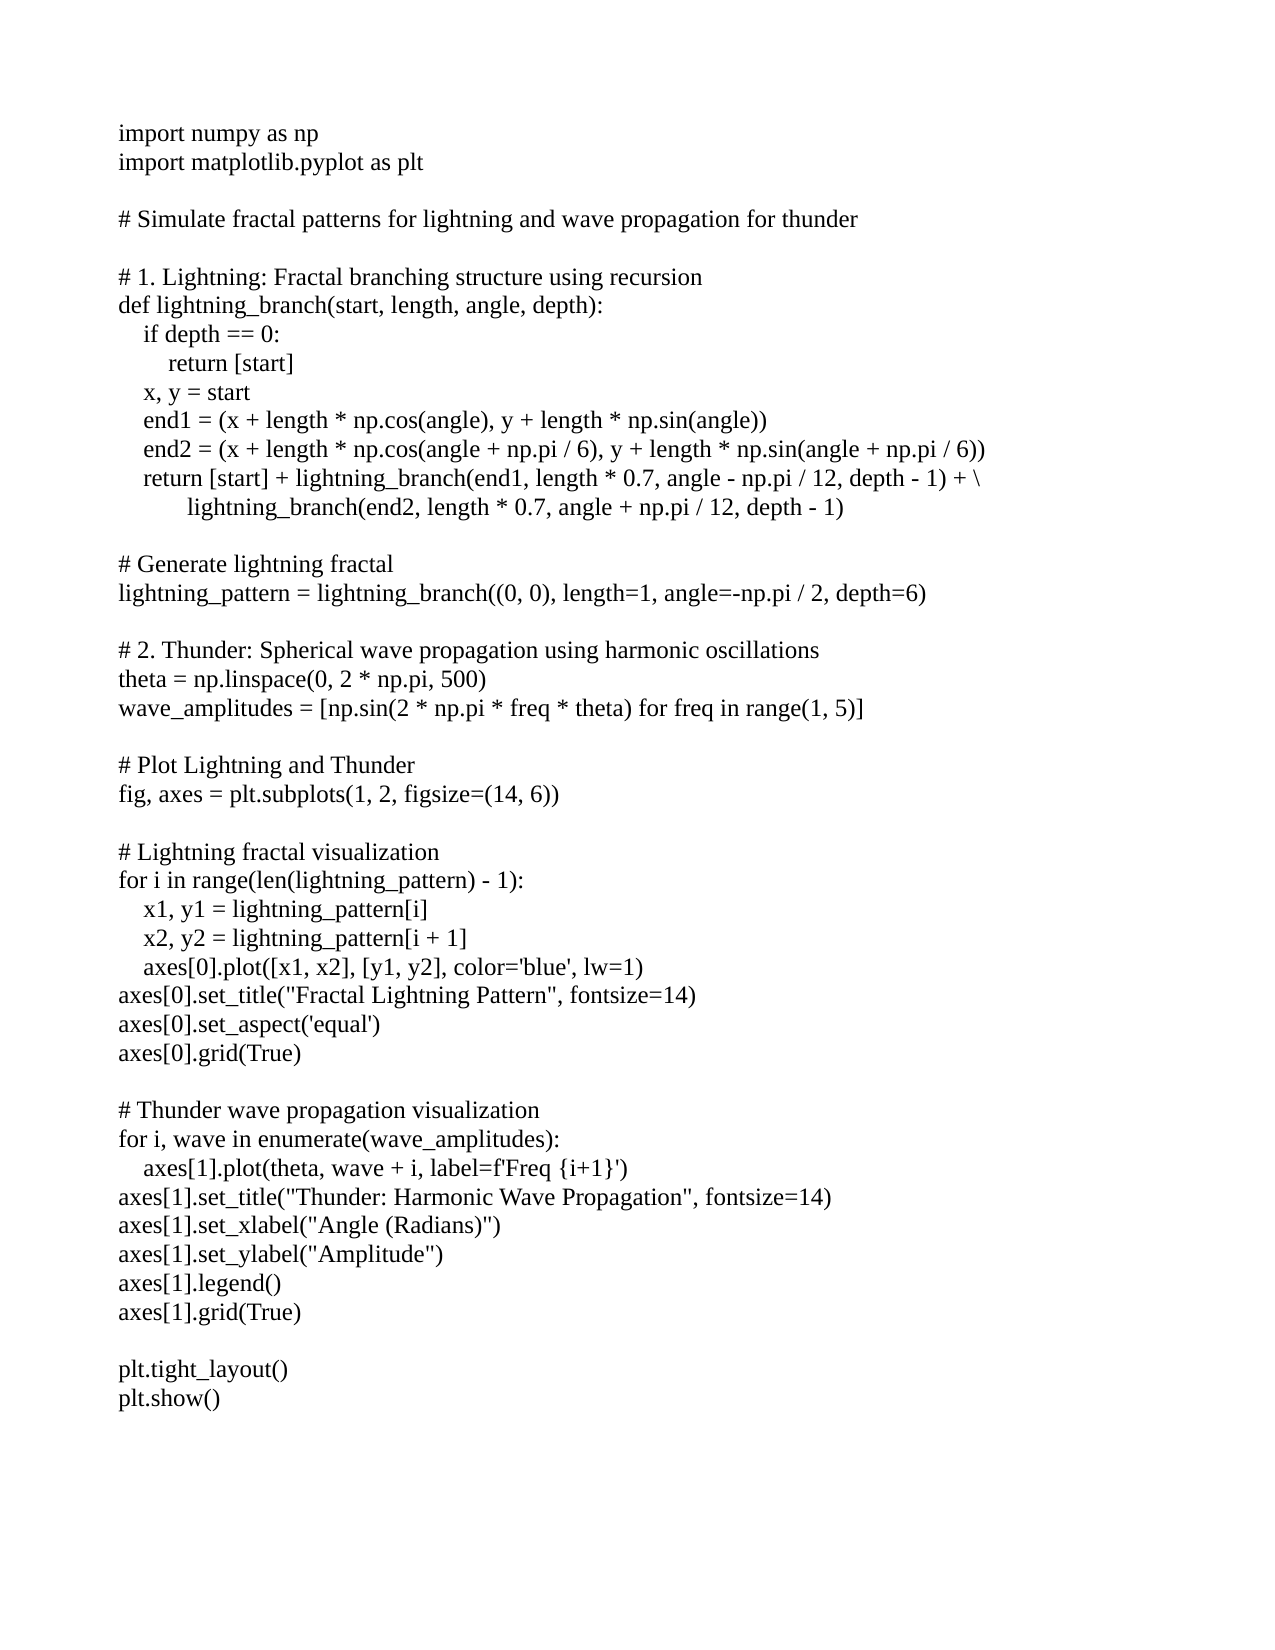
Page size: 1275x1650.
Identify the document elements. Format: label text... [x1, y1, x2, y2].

text lightning_branch(end2, length * 0.7, angle + np.pi / 12, depth - 1) [118, 492, 1157, 521]
text axes[1].plot(theta, wave + i, label=f'Freq {i+1}') [118, 1153, 1157, 1182]
text lightning_pattern = lightning_branch((0, 0), length=1, angle=-np.pi / 2, depth=6) [118, 578, 1157, 607]
text axes[1].legend() [118, 1268, 1157, 1297]
text axes[0].plot([x1, x2], [y1, y2], color='blue', lw=1) [118, 952, 1157, 981]
text return [start] + lightning_branch(end1, length * 0.7, angle - np.pi / 12, depth - 1) + \ [118, 463, 1157, 492]
text # 1. Lightning: Fractal branching structure using recursion [118, 262, 1157, 291]
text axes[1].set_xlabel("Angle (Radians)") [118, 1211, 1157, 1239]
text if depth == 0: [118, 319, 1157, 348]
text end2 = (x + length * np.cos(angle + np.pi / 6), y + length * np.sin(angle + np.pi / 6)) [118, 434, 1157, 463]
text # Generate lightning fractal [118, 549, 1157, 578]
text axes[0].grid(True) [118, 1038, 1157, 1067]
text # Plot Lightning and Thunder [118, 751, 1157, 779]
text end1 = (x + length * np.cos(angle), y + length * np.sin(angle)) [118, 406, 1157, 434]
text axes[1].set_ylabel("Amplitude") [118, 1239, 1157, 1268]
text import matplotlib.pyplot as plt [118, 147, 1157, 176]
text axes[1].set_title("Thunder: Harmonic Wave Propagation", fontsize=14) [118, 1182, 1157, 1211]
text return [start] [118, 348, 1157, 377]
text x1, y1 = lightning_pattern[i] [118, 894, 1157, 923]
text for i in range(len(lightning_pattern) - 1): [118, 866, 1157, 894]
text fig, axes = plt.subplots(1, 2, figsize=(14, 6)) [118, 779, 1157, 808]
text plt.show() [118, 1383, 1157, 1412]
text # Simulate fractal patterns for lightning and wave propagation for thunder [118, 204, 1157, 233]
text axes[1].grid(True) [118, 1297, 1157, 1326]
text import numpy as np [118, 118, 1157, 147]
text axes[0].set_aspect('equal') [118, 1009, 1157, 1038]
text x2, y2 = lightning_pattern[i + 1] [118, 923, 1157, 952]
text plt.tight_layout() [118, 1354, 1157, 1383]
text theta = np.linspace(0, 2 * np.pi, 500) [118, 664, 1157, 693]
text for i, wave in enumerate(wave_amplitudes): [118, 1124, 1157, 1153]
text # 2. Thunder: Spherical wave propagation using harmonic oscillations [118, 636, 1157, 664]
text def lightning_branch(start, length, angle, depth): [118, 291, 1157, 319]
text # Thunder wave propagation visualization [118, 1096, 1157, 1124]
text wave_amplitudes = [np.sin(2 * np.pi * freq * theta) for freq in range(1, 5)] [118, 693, 1157, 722]
text # Lightning fractal visualization [118, 837, 1157, 866]
text x, y = start [118, 377, 1157, 406]
text axes[0].set_title("Fractal Lightning Pattern", fontsize=14) [118, 981, 1157, 1009]
